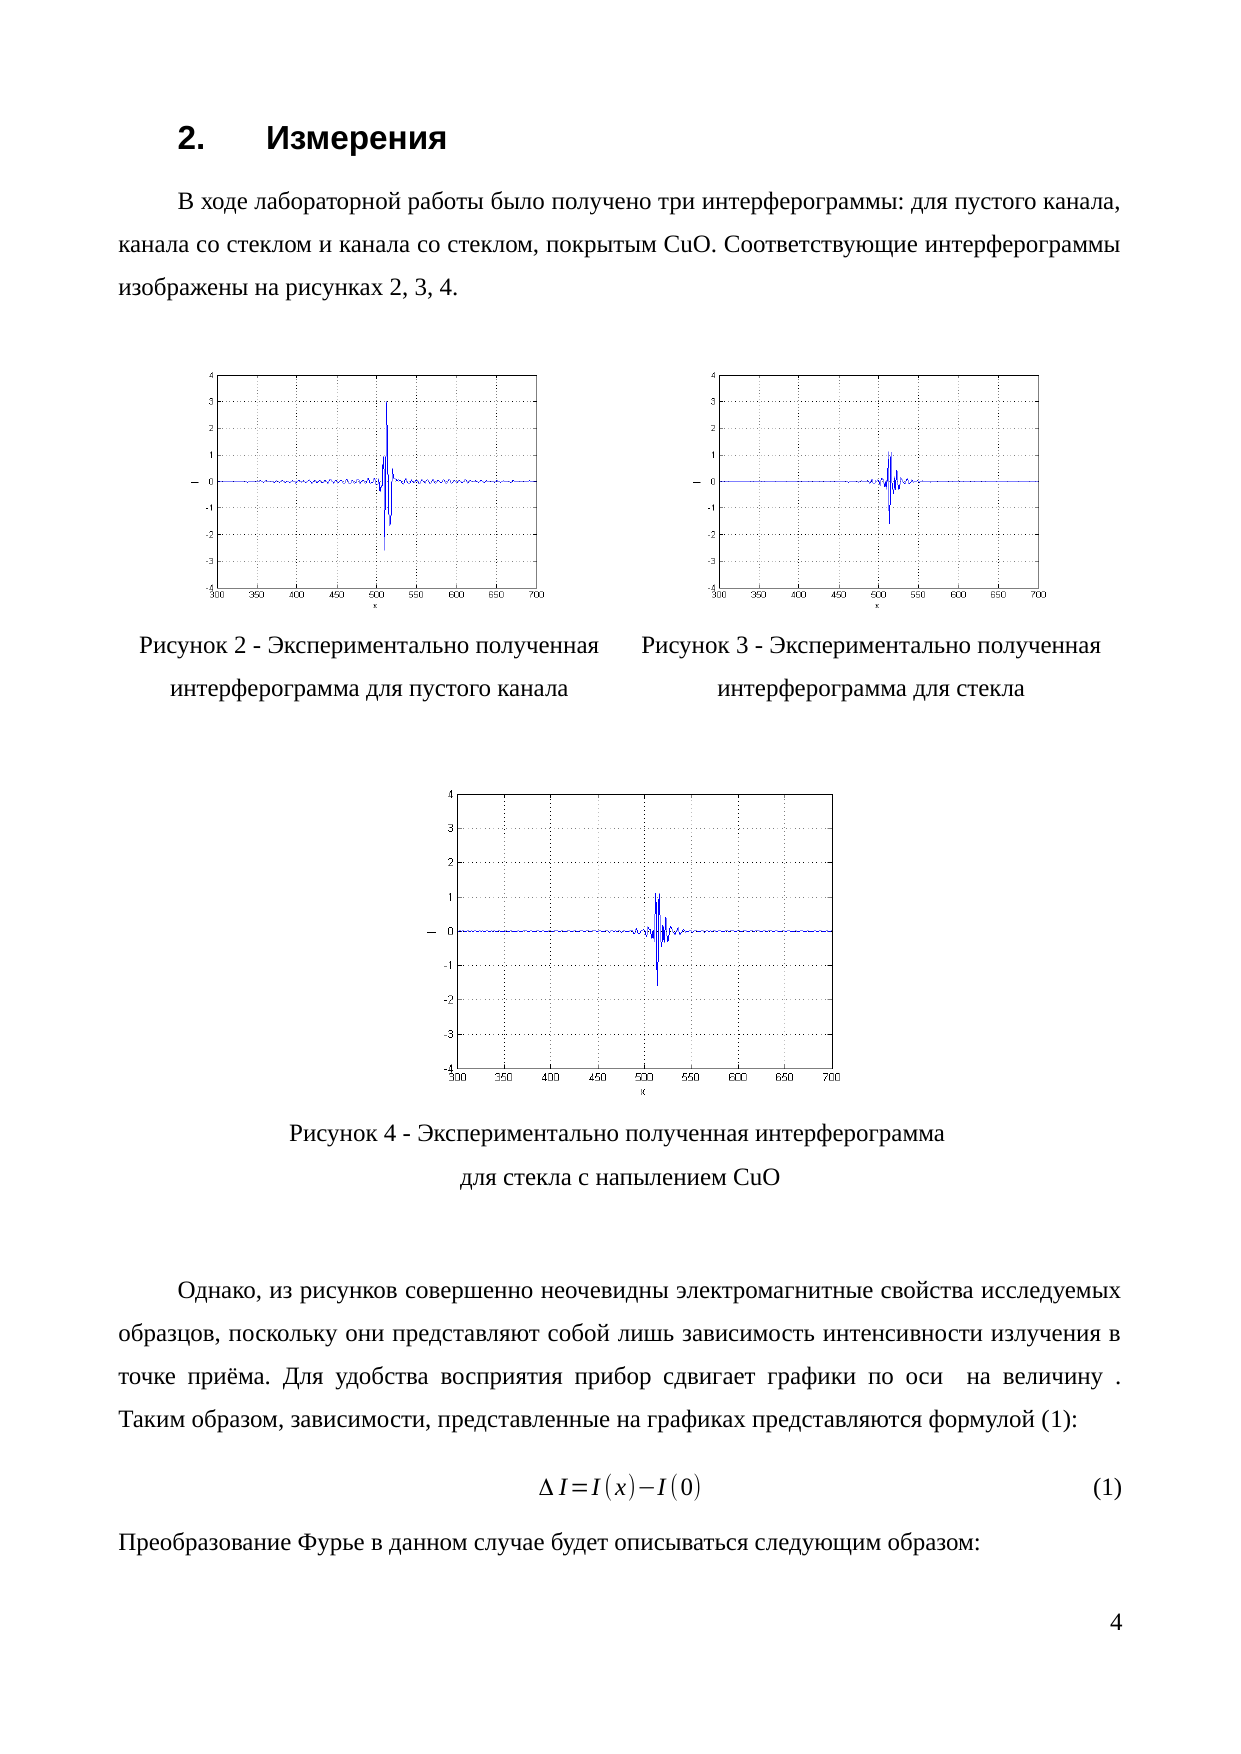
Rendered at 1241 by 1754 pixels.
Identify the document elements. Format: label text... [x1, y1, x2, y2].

table_cell Рисунок 4 - Экспериментально полученная интерферограмма для стекла с напылением CuO [118, 731, 1122, 1220]
text Однако, из рисунков совершенно неочевидны электромагнитные свойства исследуемых образцов, поскольку они представляют собой лишь зависимость интенсивности излучения в точке приёма. Для удобства восприятия прибор сдвигает графики по оси на величину . Таким образом, зависимости, представленные на графиках представляются формулой (1): [118, 1275, 1122, 1433]
picture [163, 356, 575, 616]
table_header Рисунок 3 - Экспериментально полученная интерферограмма для стекла [620, 327, 1122, 731]
subtitle Измерения [118, 118, 1122, 157]
picture [394, 768, 877, 1105]
text Преобразование Фурье в данном случае будет описываться следующим образом: [118, 1527, 1122, 1556]
text (1) [118, 1472, 1122, 1502]
text В ходе лабораторной работы было получено три интерферограммы: для пустого канала, канала со стеклом и канала со стеклом, покрытым CuO. Соответствующие интерферограммы изображены на рисунках 2, 3, 4. [118, 186, 1122, 301]
table_header Рисунок 2 - Экспериментально полученная интерферограмма для пустого канала [118, 327, 620, 731]
picture [665, 356, 1077, 616]
